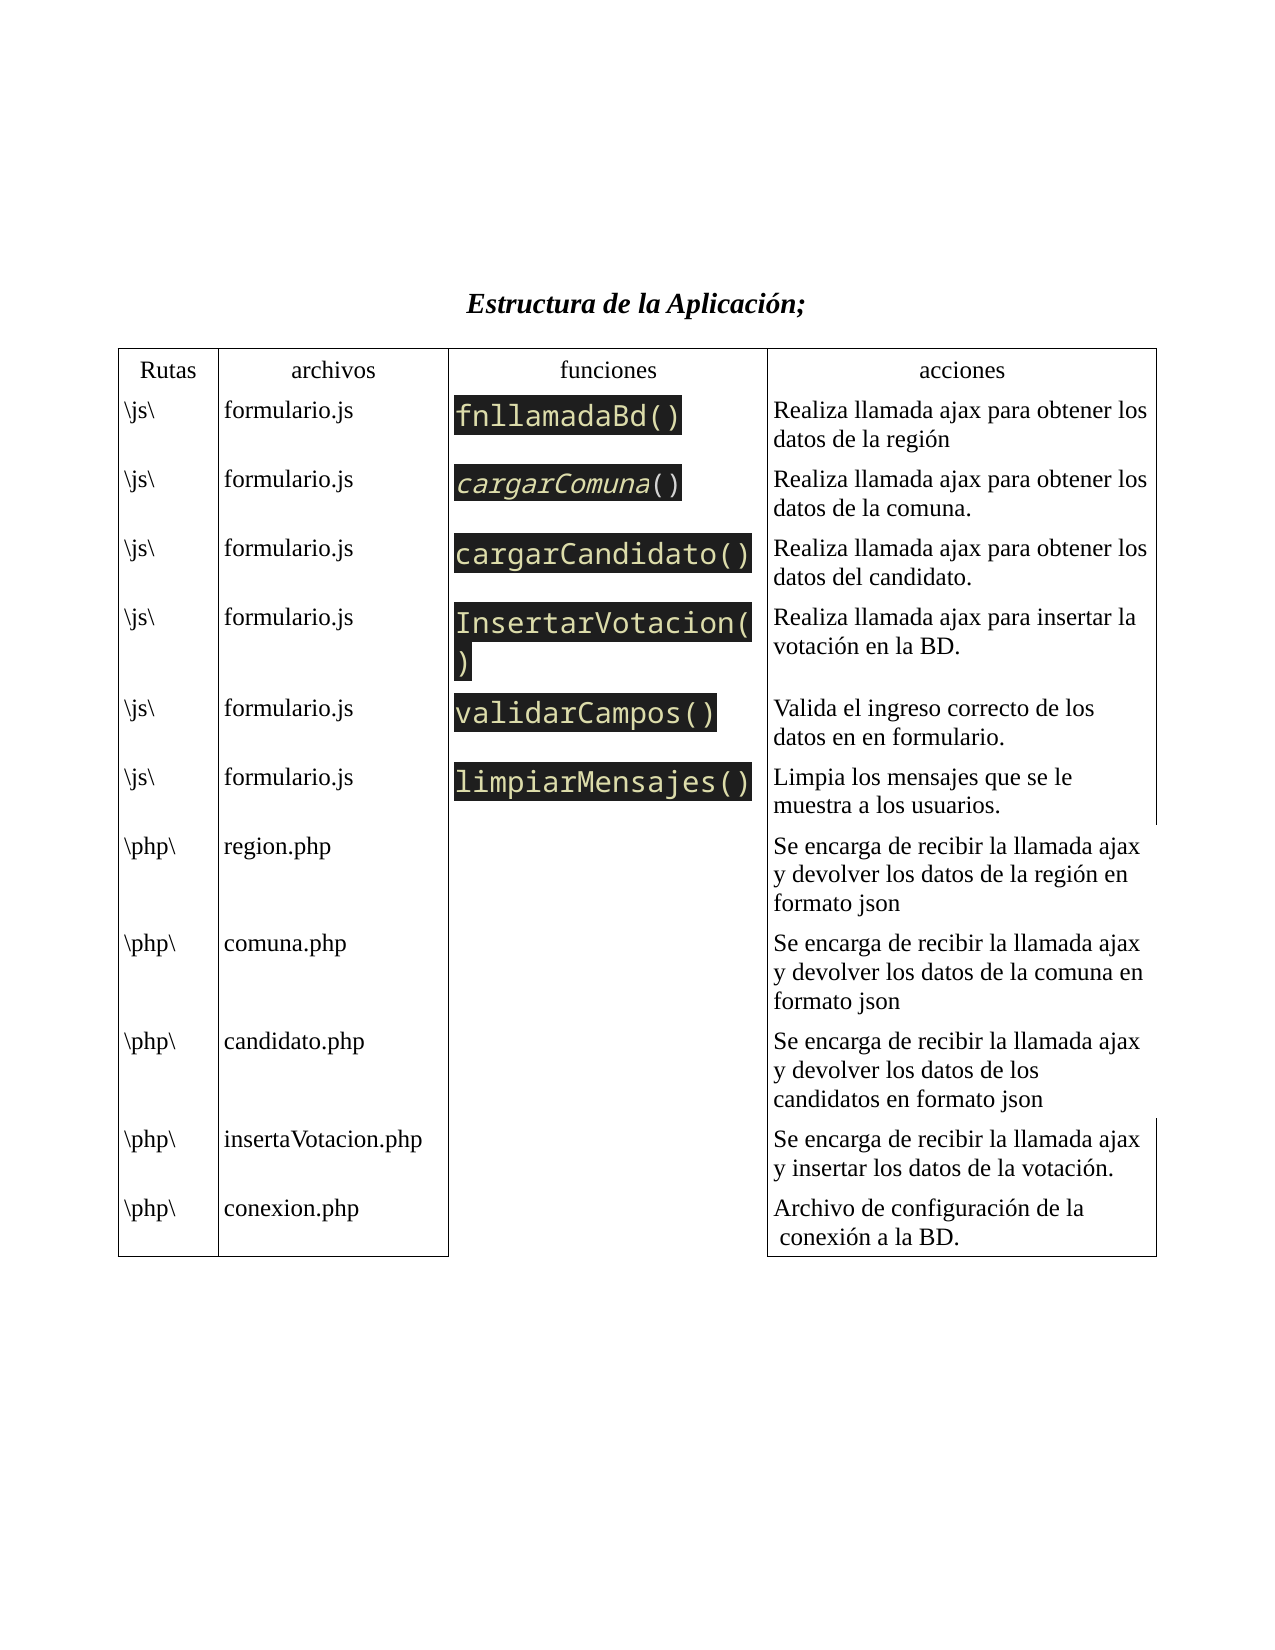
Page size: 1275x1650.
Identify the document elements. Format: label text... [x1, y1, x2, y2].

table_header funciones [449, 349, 767, 389]
table_cell [449, 825, 767, 923]
table_cell \js\ [119, 527, 218, 596]
table_cell [449, 1187, 767, 1256]
text Estructura de la Aplicación; [118, 286, 1157, 319]
table_cell insertaVotacion.php [219, 1118, 448, 1187]
table_cell \php\ [119, 825, 218, 923]
table_cell InsertarVotacion() [449, 596, 767, 687]
table_cell formulario.js [219, 389, 448, 458]
table_cell \js\ [119, 458, 218, 527]
table_cell \php\ [119, 923, 218, 1020]
table_cell Se encarga de recibir la llamada ajax y devolver los datos de la región en formato json [768, 825, 1157, 923]
table_cell validarCampos() [449, 687, 767, 756]
table_cell Se encarga de recibir la llamada ajax y devolver los datos de la comuna en formato json [768, 923, 1157, 1020]
table_cell Realiza llamada ajax para obtener los datos de la región [768, 389, 1156, 458]
table_cell \php\ [119, 1118, 218, 1187]
table_cell Se encarga de recibir la llamada ajax y insertar los datos de la votación. [768, 1118, 1156, 1187]
table_cell region.php [219, 825, 448, 923]
table_cell limpiarMensajes() [449, 756, 767, 825]
table_cell formulario.js [219, 596, 448, 687]
table_cell Archivo de configuración de la conexión a la BD. [768, 1187, 1156, 1256]
table_cell comuna.php [219, 923, 448, 1020]
table_cell \js\ [119, 687, 218, 756]
table_cell fnllamadaBd() [449, 389, 767, 458]
table_header acciones [768, 349, 1156, 389]
table_cell [449, 1118, 767, 1187]
table_cell [449, 923, 767, 1020]
table_cell \js\ [119, 596, 218, 687]
table_cell formulario.js [219, 527, 448, 596]
table_cell \php\ [119, 1187, 218, 1256]
table_cell Realiza llamada ajax para obtener los datos del candidato. [768, 527, 1156, 596]
table_cell Se encarga de recibir la llamada ajax y devolver los datos de los candidatos en formato json [768, 1020, 1157, 1118]
table_cell formulario.js [219, 687, 448, 756]
table_cell [449, 1020, 767, 1118]
table_cell Valida el ingreso correcto de los datos en en formulario. [768, 687, 1156, 756]
table_cell cargarCandidato() [449, 527, 767, 596]
table_header archivos [219, 349, 448, 389]
table_cell conexion.php [219, 1187, 448, 1256]
table_cell formulario.js [219, 756, 448, 825]
table_cell cargarComuna() [449, 458, 767, 527]
table_cell Realiza llamada ajax para obtener los datos de la comuna. [768, 458, 1156, 527]
table_cell Realiza llamada ajax para insertar la votación en la BD. [768, 596, 1156, 687]
table_cell \js\ [119, 389, 218, 458]
table_cell formulario.js [219, 458, 448, 527]
table_cell \js\ [119, 756, 218, 825]
table_cell candidato.php [219, 1020, 448, 1118]
table_cell \php\ [119, 1020, 218, 1118]
table_cell Limpia los mensajes que se le muestra a los usuarios. [768, 756, 1156, 825]
table_header Rutas [119, 349, 218, 389]
